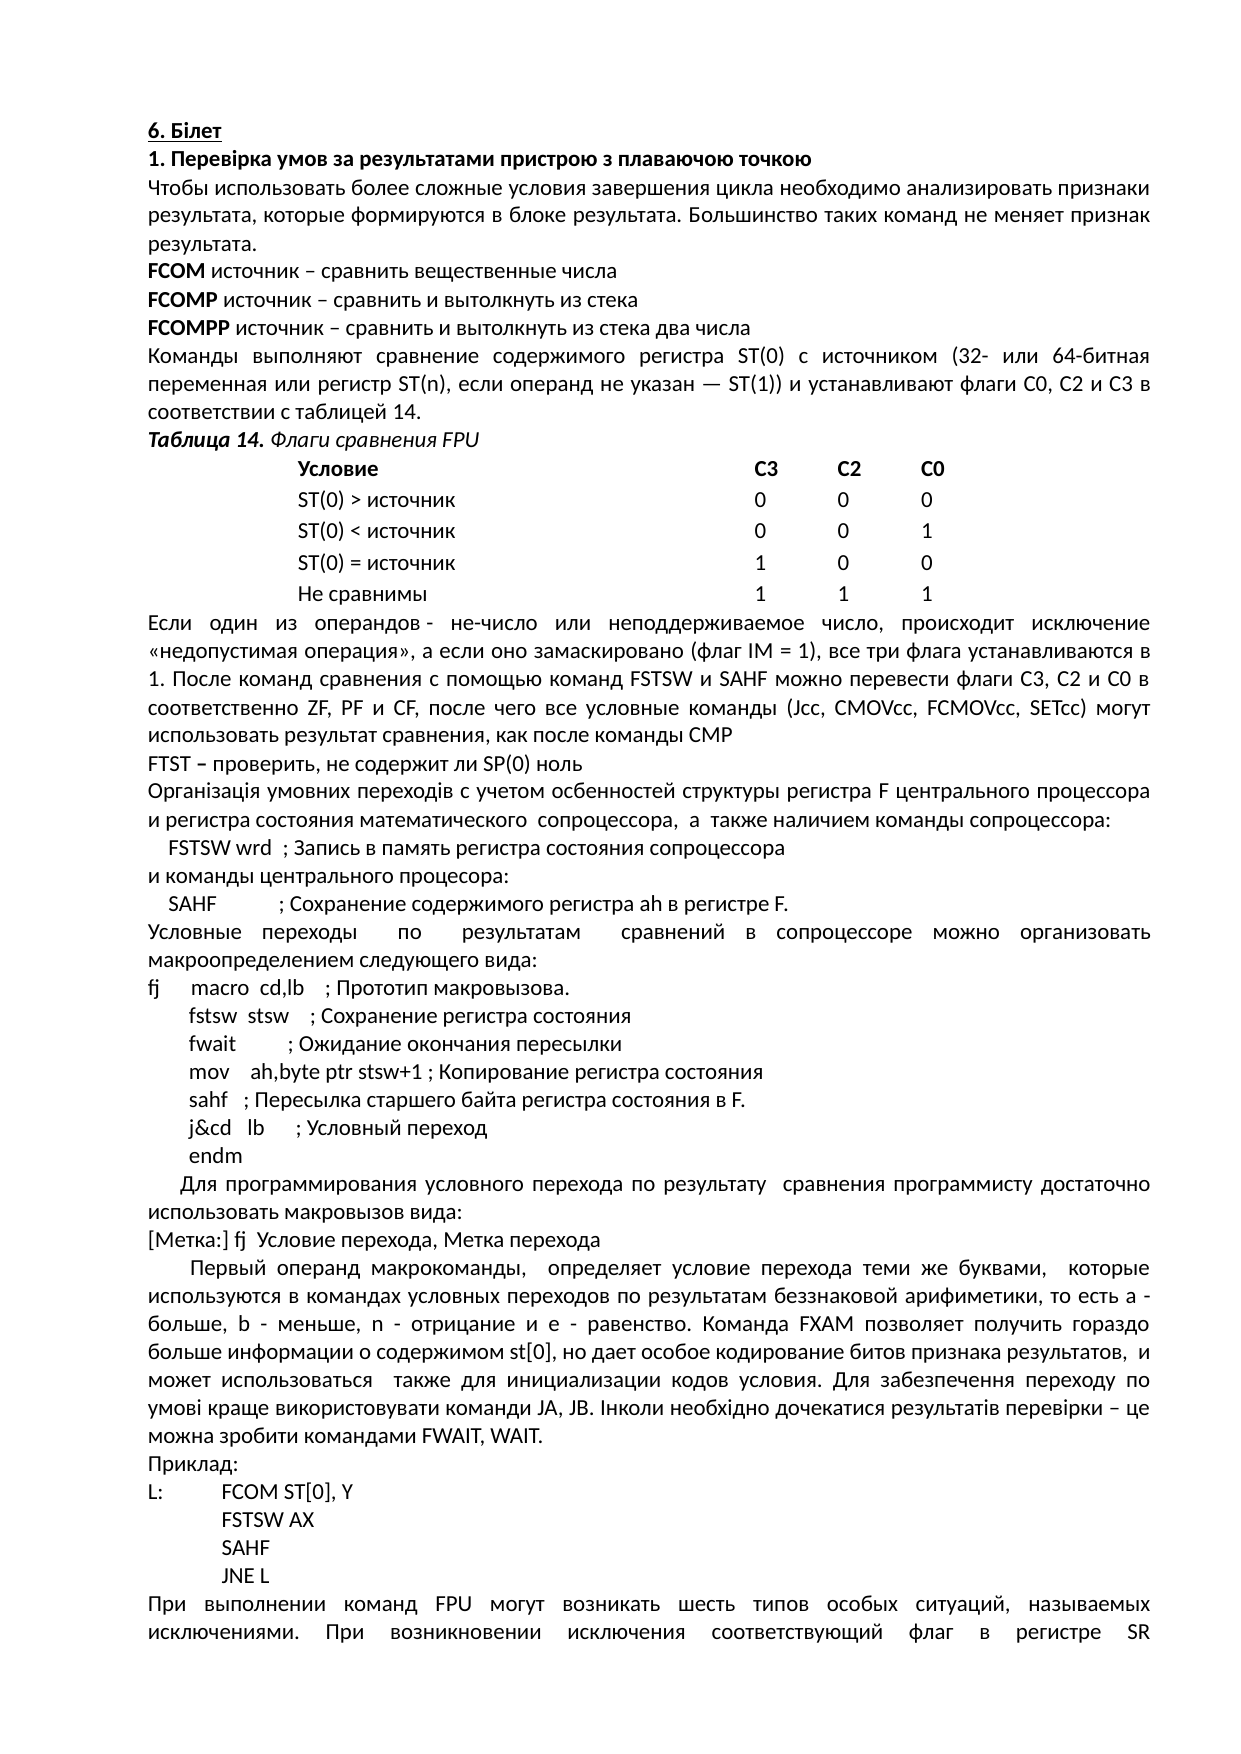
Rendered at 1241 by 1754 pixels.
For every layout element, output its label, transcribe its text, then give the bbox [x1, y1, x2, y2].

text fwait ; Ожидание окончания пересылки [148, 1029, 1152, 1057]
text FCOMPP источник – сравнить и вытолкнуть из стека два числа [148, 313, 1152, 341]
table_cell ST(0) = источник [296, 546, 753, 577]
table_cell 0 [919, 546, 1003, 577]
text При выполнении команд FPU могут возникать шесть типов особых ситуаций, называемых исключениями. При возникновении исключения соответствующий флаг в регистре SR [148, 1589, 1152, 1645]
table_cell ST(0) > источник [296, 484, 753, 515]
text FCOM источник – сравнить вещественные числа [148, 257, 1152, 285]
table_cell 0 [836, 546, 919, 577]
text FCOMP источник – сравнить и вытолкнуть из стека [148, 285, 1152, 313]
table_cell 0 [753, 515, 836, 546]
text Команды выполняют сравнение содержимого регистра ST(0) с источником (32- или 64-битная переменная или регистр ST(n), если операнд не указан — ST(1)) и устанавливают флаги С0, С2 и С3 в соответствии с таблицей 14. [148, 341, 1152, 425]
table_cell 0 [836, 515, 919, 546]
text endm [148, 1141, 1152, 1169]
table_cell 0 [753, 484, 836, 515]
text L: FCOM ST[0], Y [148, 1477, 1152, 1505]
text Первый операнд макрокоманды, определяет условие перехода теми же буквами, которые используются в командах условных переходов по результатам беззнаковой арифиметики, то есть a - больше, b - меньше, n - отрицание и e - равенство. Команда FXAM позволяет получить гораздо больше информации о содержимом st[0], но дает особое кодирование битов признака результатов, и может использоваться также для инициализации кодов условия. Для забезпечення переходу по умові краще використовувати команди JA, JB. Інколи необхідно дочекатися результатів перевірки – це можна зробити командами FWAIT, WAIT. [148, 1253, 1152, 1449]
text 6. Білет [148, 117, 1152, 144]
text Організація умовних переходів с учетом осбенностей структуры регистра F центрального процессора и регистра состояния математического сопроцессора, а также наличием команды сопроцессора: [148, 777, 1152, 833]
text JNE L [148, 1561, 1152, 1589]
text и команды центрального процесора: [148, 861, 1152, 889]
table_cell 1 [919, 515, 1003, 546]
text FSTSW wrd ; Запись в память регистра состояния сопроцессора [148, 833, 1152, 861]
text fj macro cd,lb ; Прототип макровызова. [148, 973, 1152, 1001]
table_header C3 [753, 453, 836, 484]
table_cell 0 [919, 484, 1003, 515]
table_cell 0 [836, 484, 919, 515]
text 1. Перевірка умов за результатами пристрою з плаваючою точкою [148, 144, 1152, 173]
table_header C0 [919, 453, 1003, 484]
text Условные переходы по результатам сравнений в сопроцессоре можно организовать макроопределением следующего вида: [148, 917, 1152, 973]
text Приклад: [148, 1449, 1152, 1477]
table_cell 1 [919, 578, 1003, 608]
text SAHF [148, 1533, 1152, 1561]
text Для программирования условного перехода по результату сравнения программисту достаточно использовать макровызов вида: [148, 1169, 1152, 1225]
text fstsw stsw ; Сохранение регистра состояния [148, 1001, 1152, 1029]
text mov ah,byte ptr stsw+1 ; Копирование регистра состояния [148, 1057, 1152, 1085]
text [Метка:] fj Условие перехода, Метка перехода [148, 1225, 1152, 1253]
table_cell Не сравнимы [296, 578, 753, 608]
text sahf ; Пересылка старшего байта регистра состояния в F. [148, 1085, 1152, 1113]
table_cell 1 [753, 578, 836, 608]
table_cell ST(0) < источник [296, 515, 753, 546]
text SAHF ; Сохранение содержимого регистра ah в регистре F. [148, 889, 1152, 917]
text FTST – проверить, не содержит ли SP(0) ноль [148, 749, 1152, 777]
table_cell 1 [836, 578, 919, 608]
text Чтобы использовать более сложные условия завершения цикла необходимо анализировать признаки результата, которые формируются в блоке результата. Большинство таких команд не меняет признак результата. [148, 173, 1152, 257]
text Таблица 14. Флаги сравнения FPU [148, 425, 1152, 453]
table_header Условие [296, 453, 753, 484]
table_header C2 [836, 453, 919, 484]
text j&cd lb ; Условный переход [148, 1113, 1152, 1141]
text FSTSW AX [148, 1505, 1152, 1533]
table_cell 1 [753, 546, 836, 577]
text Если один из операндов - не-число или неподдерживаемое число, происходит исключение «недопустимая операция», а если оно замаскировано (флаг IM = 1), все три флага устанавливаются в 1. После команд сравнения с помощью команд FSTSW и SAHF можно перевести флаги С3, С2 и С0 в соответственно ZF, PF и CF, после чего все условные команды (Jcc, CMOVcc, FCMOVcc, SETcc) могут использовать результат сравнения, как после команды СМР [148, 608, 1152, 749]
